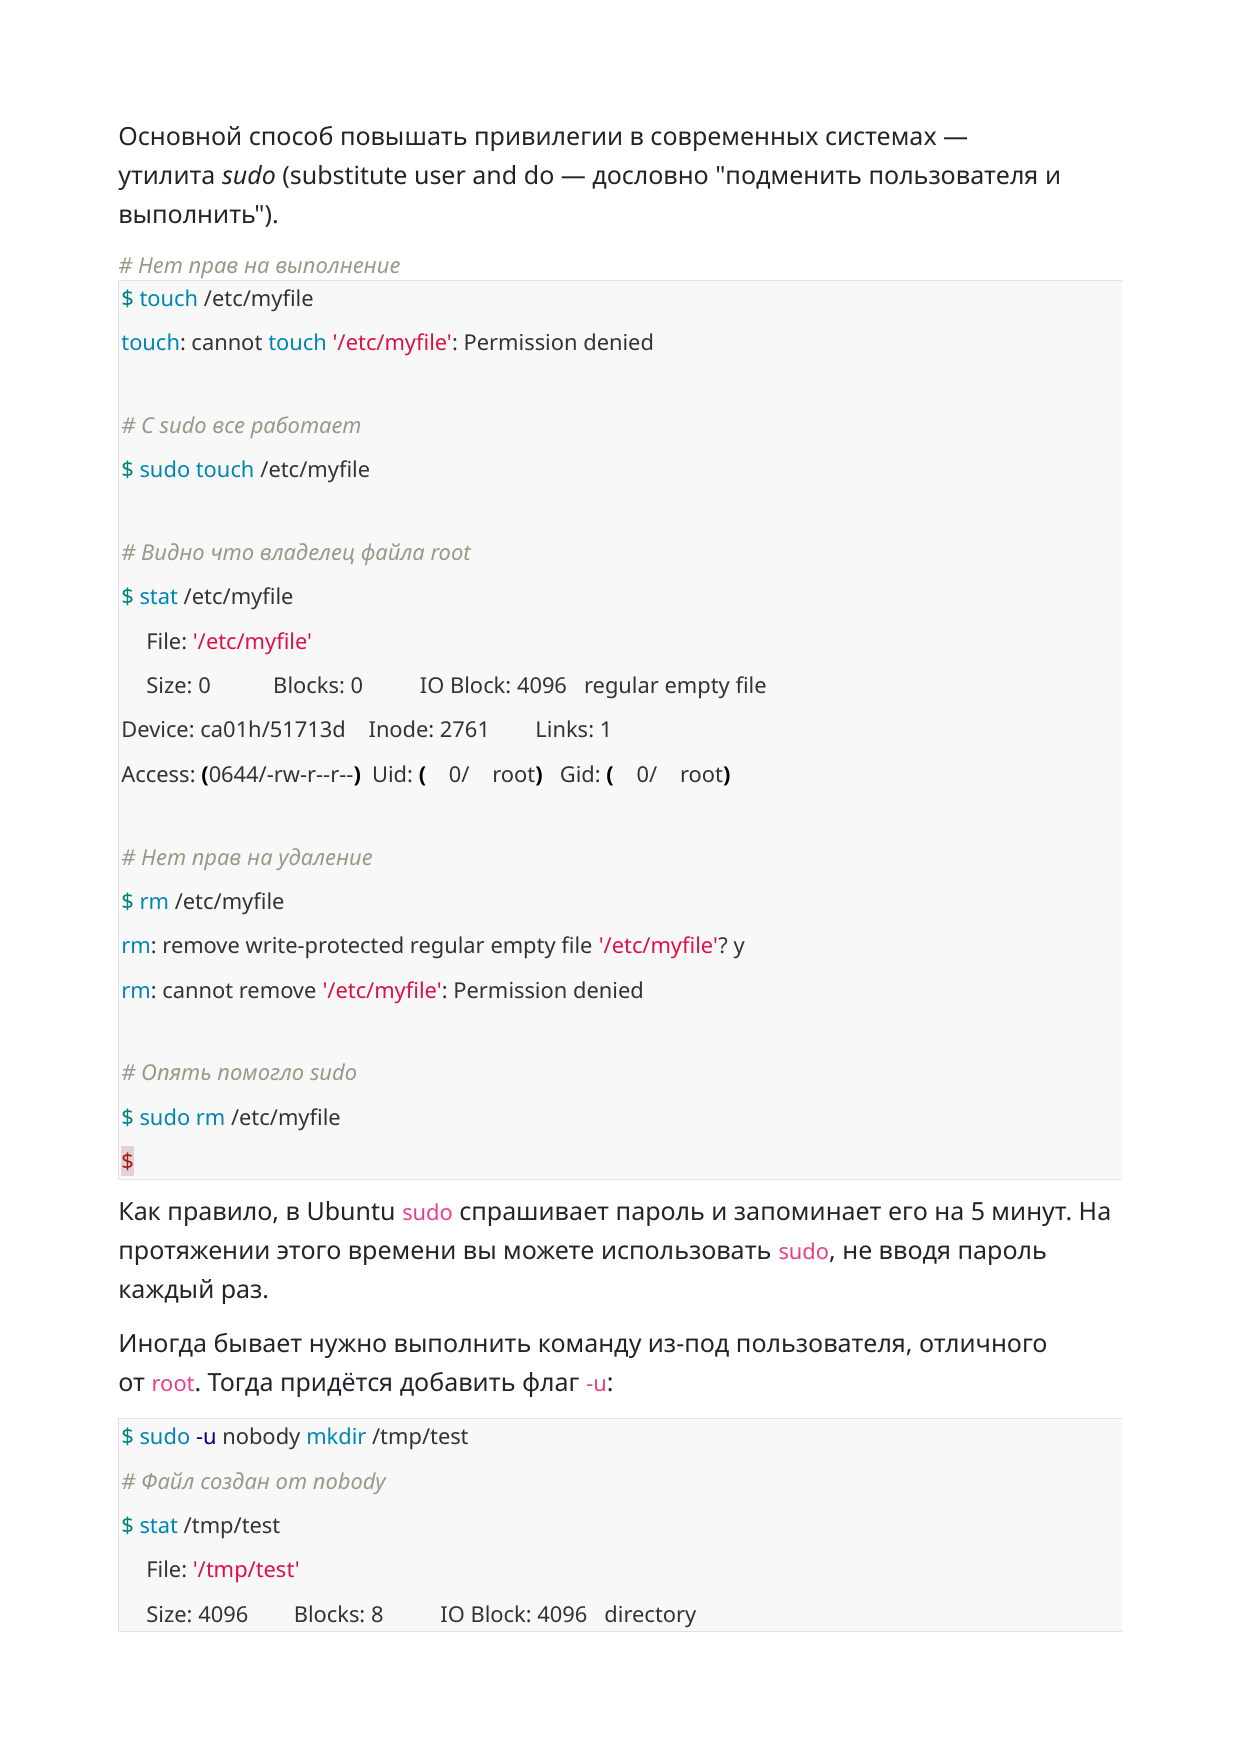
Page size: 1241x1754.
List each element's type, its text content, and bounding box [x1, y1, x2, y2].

text Size: 0 Blocks: 0 IO Block: 4096 regular empty file [119, 667, 1122, 700]
text touch: cannot touch '/etc/myfile': Permission denied [119, 324, 1122, 357]
text $ sudo touch /etc/myfile [119, 451, 1122, 484]
text File: '/etc/myfile' [119, 623, 1122, 656]
text # Файл создан от nobody [119, 1463, 1122, 1496]
text $ rm /etc/myfile [119, 883, 1122, 916]
text $ stat /tmp/test [119, 1507, 1122, 1540]
text $ stat /etc/myfile [119, 578, 1122, 611]
text Device: ca01h/51713d Inode: 2761 Links: 1 [119, 711, 1122, 744]
text Иногда бывает нужно выполнить команду из-под пользователя, отличного от root. Тогда придётся добавить флаг -u: [118, 1325, 1122, 1399]
text Size: 4096 Blocks: 8 IO Block: 4096 directory [119, 1596, 1122, 1631]
text Основной способ повышать привилегии в современных системах — утилита sudo (substitute user and do — дословно "подменить пользователя и выполнить"). [118, 118, 1122, 231]
text Access: (0644/-rw-r--r--) Uid: ( 0/ root) Gid: ( 0/ root) [119, 756, 1122, 789]
text Как правило, в Ubuntu sudo спрашивает пароль и запоминает его на 5 минут. На протяжении этого времени вы можете использовать sudo, не вводя пароль каждый раз. [118, 1193, 1122, 1306]
text $ [119, 1143, 1122, 1179]
text rm: remove write-protected regular empty file '/etc/myfile'? y [119, 927, 1122, 960]
text # Нет прав на удаление [119, 838, 1122, 871]
text # Видно что владелец файла root [119, 534, 1122, 567]
text $ touch /etc/myfile [119, 281, 1122, 313]
text # С sudo все работает [119, 407, 1122, 440]
text $ sudo rm /etc/myfile [119, 1098, 1122, 1131]
text File: '/tmp/test' [119, 1551, 1122, 1584]
text # Опять помогло sudo [119, 1054, 1122, 1087]
text # Нет прав на выполнение [118, 250, 1122, 280]
text $ sudo -u nobody mkdir /tmp/test [119, 1419, 1122, 1451]
text rm: cannot remove '/etc/myfile': Permission denied [119, 972, 1122, 1004]
